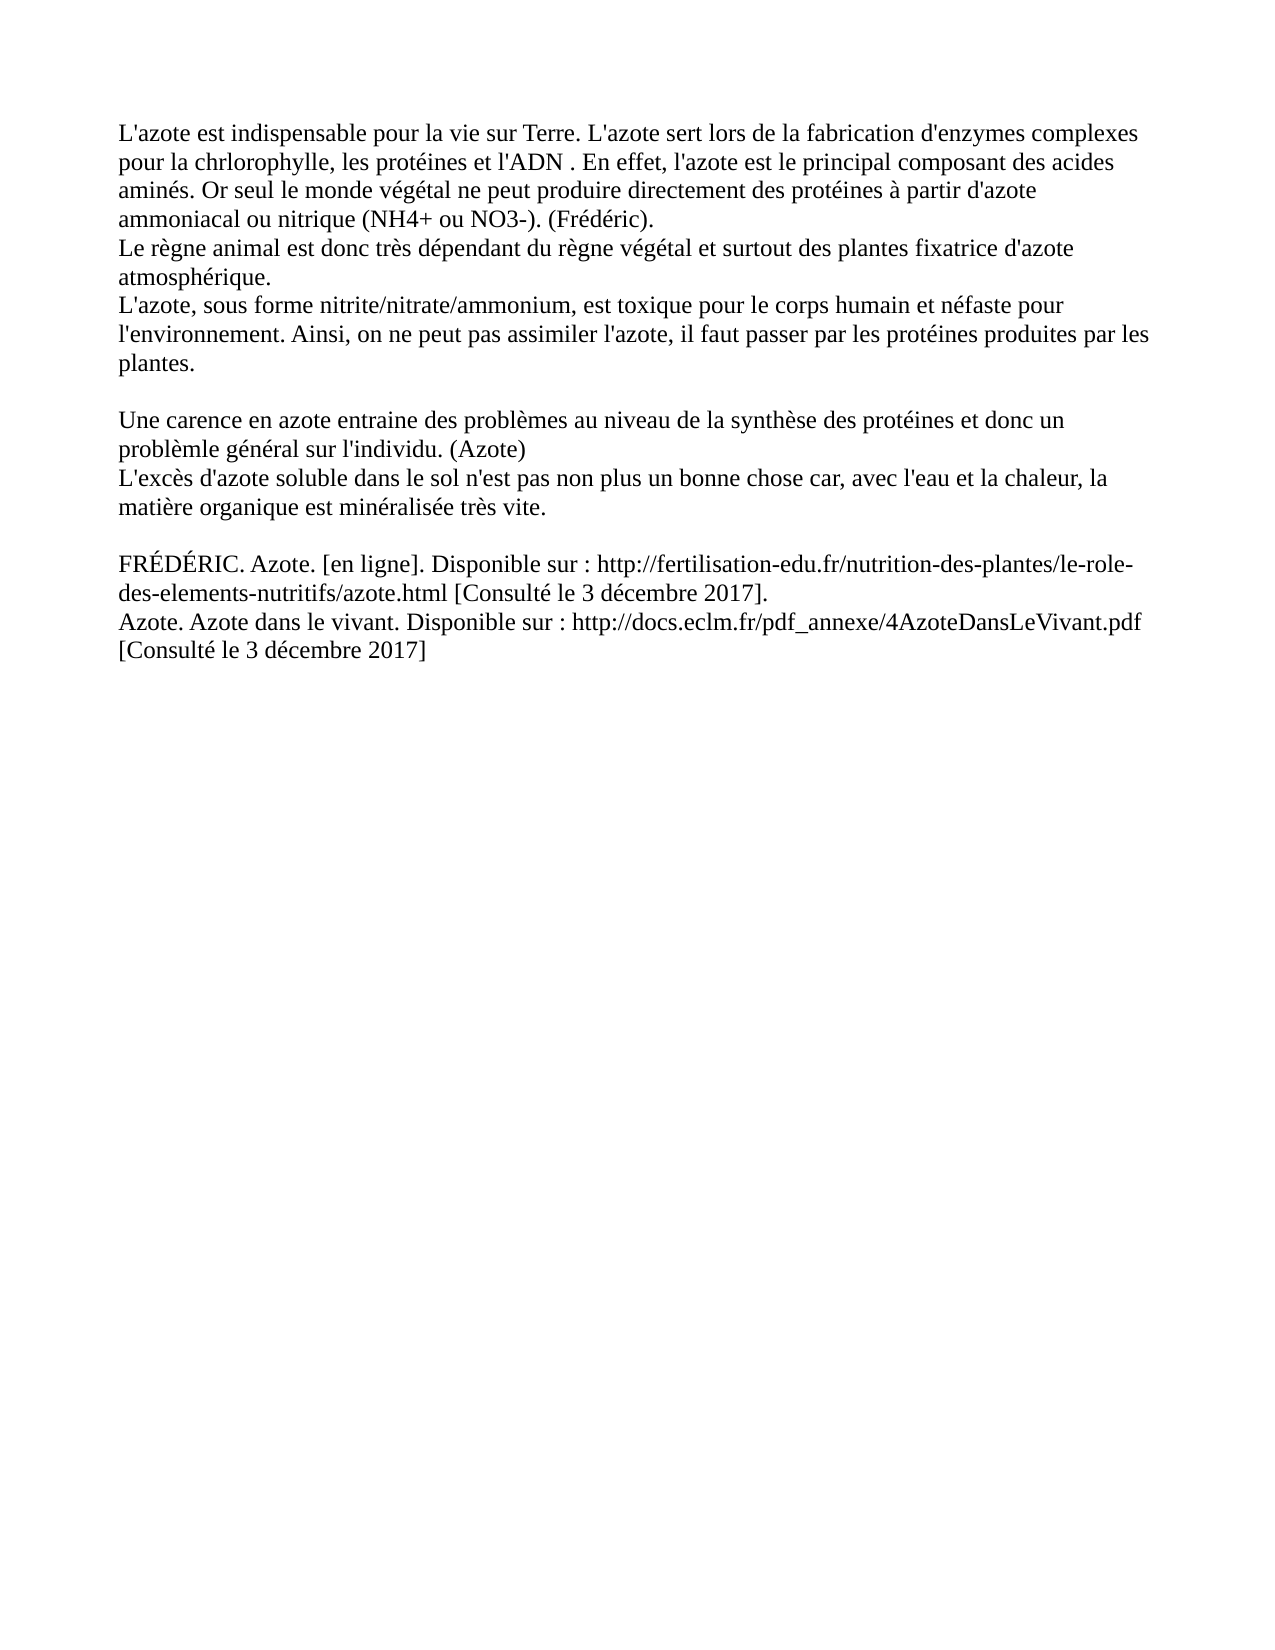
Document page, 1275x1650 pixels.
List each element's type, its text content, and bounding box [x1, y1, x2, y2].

text Azote. Azote dans le vivant. Disponible sur : http://docs.eclm.fr/pdf_annexe/4AzoteDansLeVivant.pdf [Consulté le 3 décembre 2017] [118, 607, 1157, 664]
text Le règne animal est donc très dépendant du règne végétal et surtout des plantes fixatrice d'azote atmosphérique. [118, 233, 1157, 291]
text L'excès d'azote soluble dans le sol n'est pas non plus un bonne chose car, avec l'eau et la chaleur, la matière organique est minéralisée très vite. [118, 463, 1157, 521]
text FRÉDÉRIC. Azote. [en ligne]. Disponible sur : http://fertilisation-edu.fr/nutrition-des-plantes/le-role-des-elements-nutritifs/azote.html [Consulté le 3 décembre 2017]. [118, 549, 1157, 607]
text L'azote est indispensable pour la vie sur Terre. L'azote sert lors de la fabrication d'enzymes complexes pour la chrlorophylle, les protéines et l'ADN . En effet, l'azote est le principal composant des acides aminés. Or seul le monde végétal ne peut produire directement des protéines à partir d'azote ammoniacal ou nitrique (NH4+ ou NO3-). (Frédéric). [118, 118, 1157, 233]
text Une carence en azote entraine des problèmes au niveau de la synthèse des protéines et donc un problèmle général sur l'individu. (Azote) [118, 406, 1157, 463]
text L'azote, sous forme nitrite/nitrate/ammonium, est toxique pour le corps humain et néfaste pour l'environnement. Ainsi, on ne peut pas assimiler l'azote, il faut passer par les protéines produites par les plantes. [118, 291, 1157, 377]
